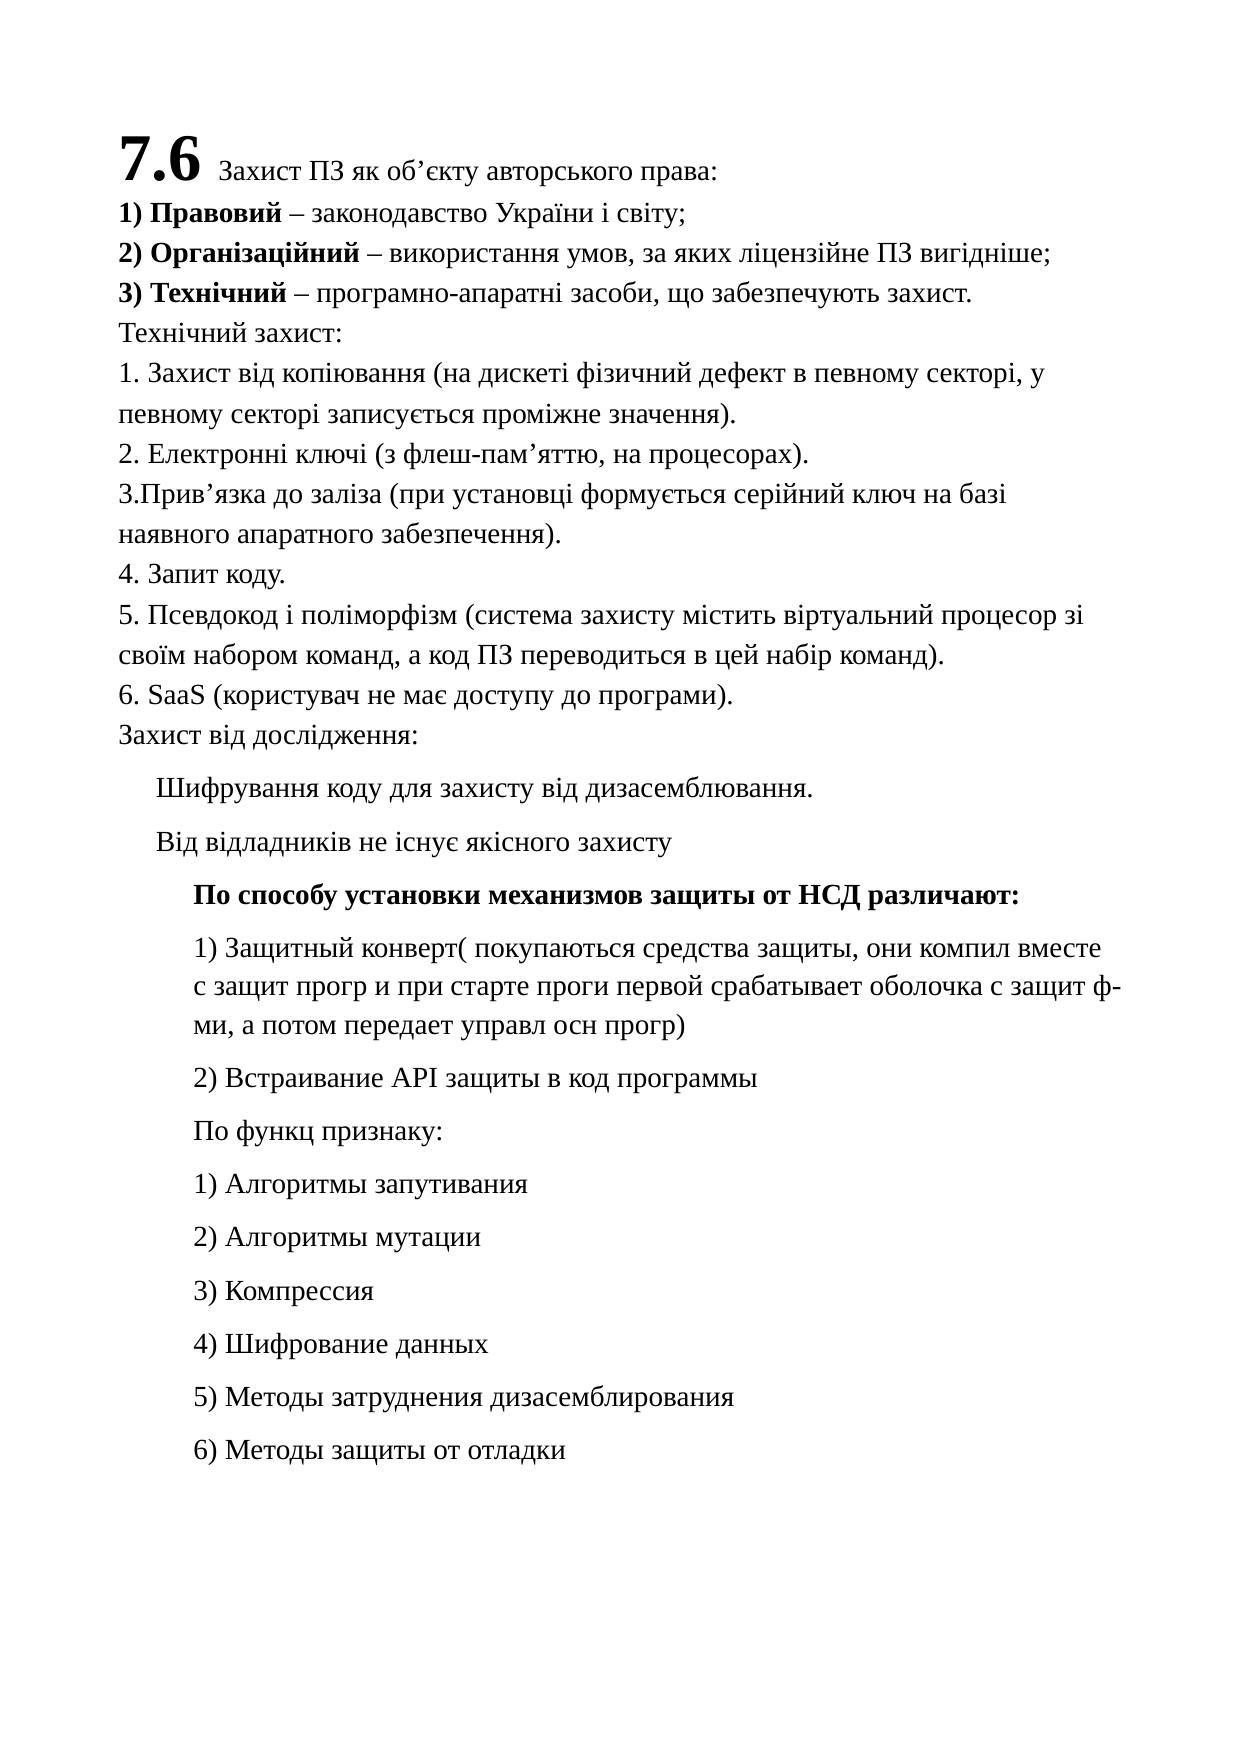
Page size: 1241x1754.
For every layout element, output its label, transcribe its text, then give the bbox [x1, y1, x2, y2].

text 3) Компрессия [193, 1273, 1122, 1306]
text Технічний захист: [118, 315, 1122, 349]
text 5) Методы затруднения дизасемблирования [193, 1379, 1122, 1412]
text Захист від дослідження: [118, 717, 1122, 751]
text 5. Псевдокод і поліморфізм (система захисту містить віртуальний процесор зі своїм набором команд, а код ПЗ переводиться в цей набір команд). [118, 597, 1122, 671]
text 1. Захист від копіювання (на дискеті фізичний дефект в певному секторі, у певному секторі записується проміжне значення). [118, 356, 1122, 429]
text 4) Шифрование данных [193, 1326, 1122, 1359]
text 2. Електронні ключі (з флеш-пам’яттю, на процесорах). [118, 436, 1122, 469]
text 7.6 Захист ПЗ як об’єкту авторського права: [118, 118, 1122, 195]
text 4. Запит коду. [118, 557, 1122, 590]
text 1) Защитный конверт( покупаються средства защиты, они компил вместе с защит прогр и при старте проги первой срабатывает оболочка с защит ф-ми, а потом передает управл осн прогр) [193, 930, 1122, 1041]
text 1) Алгоритмы запутивания [193, 1166, 1122, 1200]
text 1) Правовий – законодавство України і світу; [118, 195, 1122, 228]
text Шифрування коду для захисту від дизасемблювання. [156, 771, 1122, 804]
text По способу установки механизмов защиты от НСД различают: [193, 877, 1122, 910]
text 2) Організаційний – використання умов, за яких ліцензійне ПЗ вигідніше; [118, 235, 1122, 268]
text По функц признаку: [193, 1113, 1122, 1147]
text 6. SaaS (користувач не має доступу до програми). [118, 677, 1122, 711]
text 3.Прив’язка до заліза (при установці формується серійний ключ на базі наявного апаратного забезпечення). [118, 476, 1122, 550]
text 2) Алгоритмы мутации [193, 1219, 1122, 1253]
text Від відладників не існує якісного захисту [156, 824, 1122, 857]
text 6) Методы защиты от отладки [193, 1432, 1122, 1466]
text 2) Встраивание API защиты в код программы [193, 1060, 1122, 1094]
text 3) Технічний – програмно-апаратні засоби, що забезпечують захист. [118, 275, 1122, 309]
